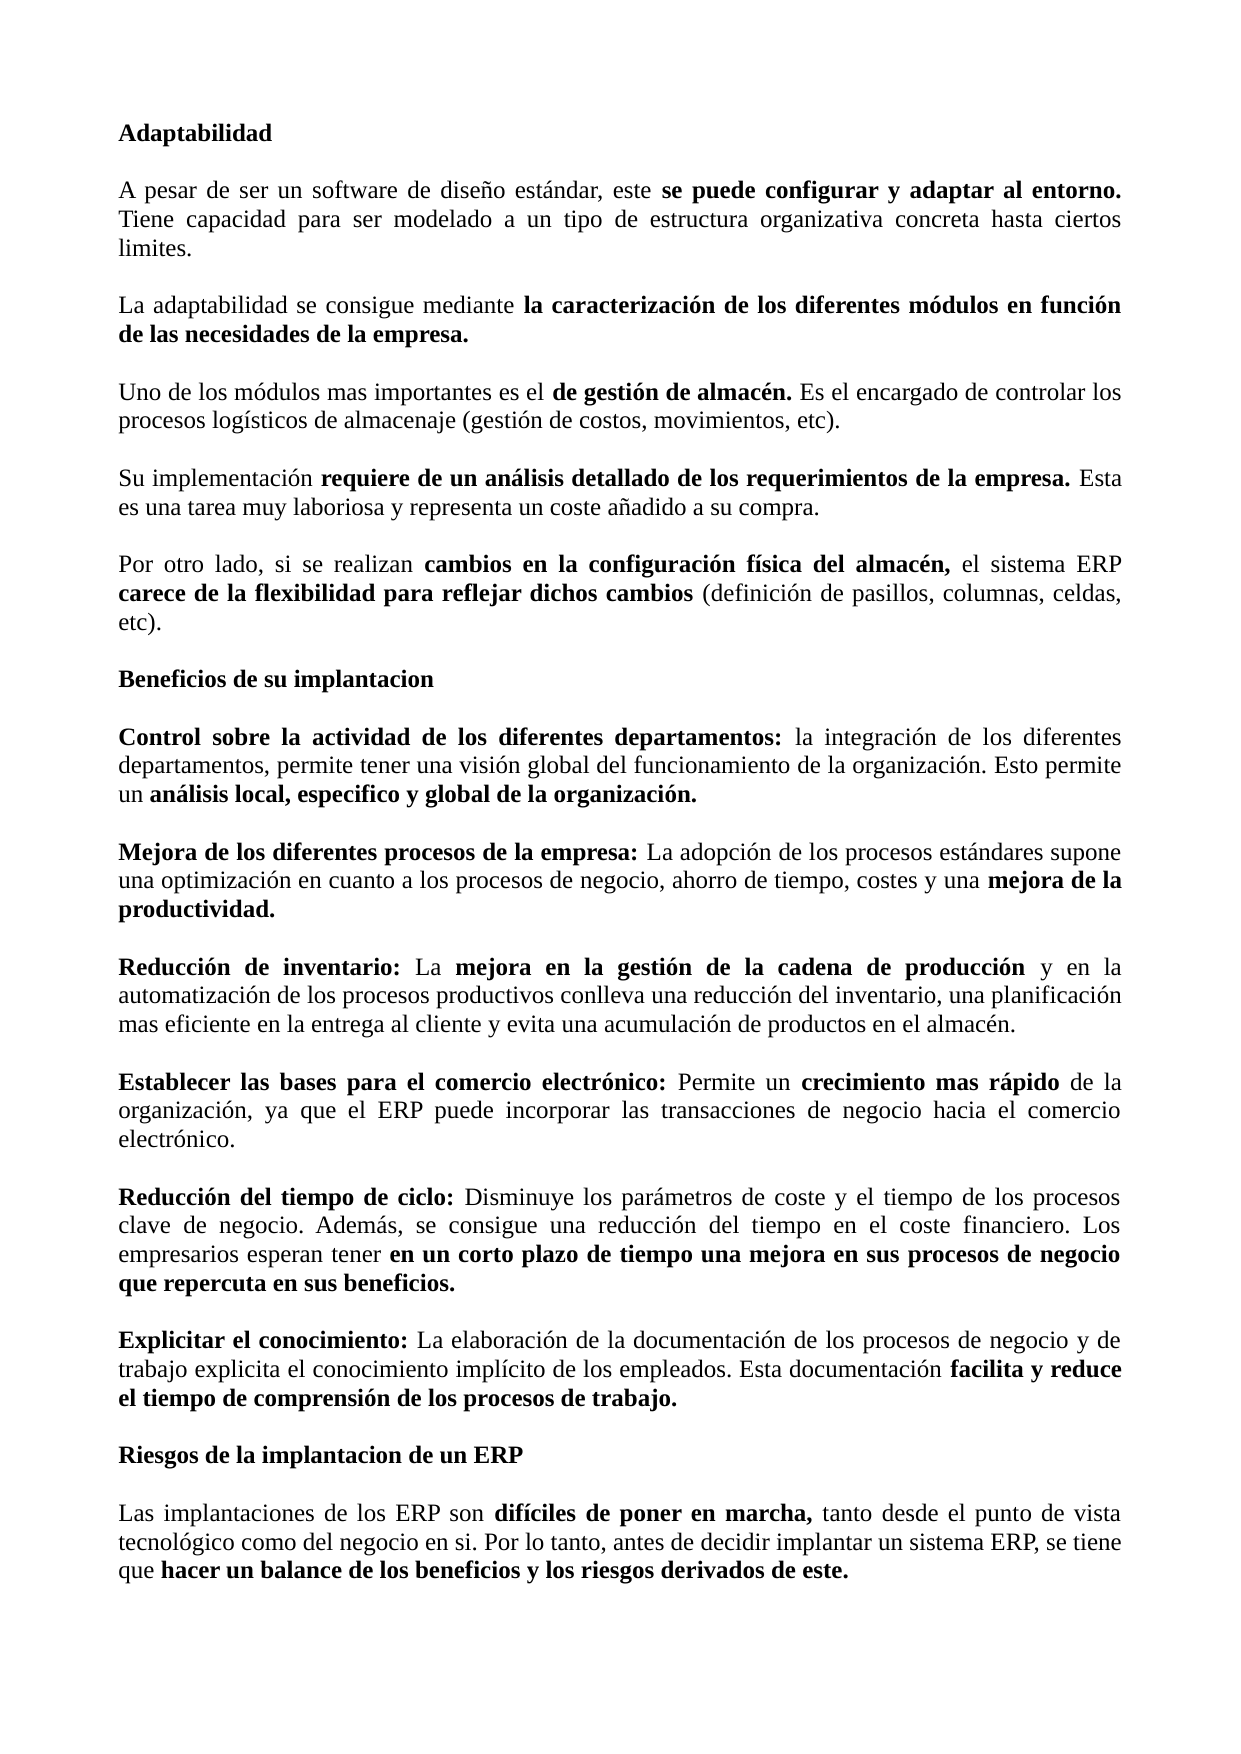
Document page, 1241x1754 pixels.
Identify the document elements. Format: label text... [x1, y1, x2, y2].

text Reducción del tiempo de ciclo: Disminuye los parámetros de coste y el tiempo de los procesos clave de negocio. Además, se consigue una reducción del tiempo en el coste financiero. Los empresarios esperan tener en un corto plazo de tiempo una mejora en sus procesos de negocio que repercuta en sus beneficios. [118, 1182, 1122, 1297]
text Las implantaciones de los ERP son difíciles de poner en marcha, tanto desde el punto de vista tecnológico como del negocio en si. Por lo tanto, antes de decidir implantar un sistema ERP, se tiene que hacer un balance de los beneficios y los riesgos derivados de este. [118, 1498, 1122, 1584]
text A pesar de ser un software de diseño estándar, este se puede configurar y adaptar al entorno. Tiene capacidad para ser modelado a un tipo de estructura organizativa concreta hasta ciertos limites. [118, 176, 1122, 262]
text Riesgos de la implantacion de un ERP [118, 1441, 1122, 1469]
text La adaptabilidad se consigue mediante la caracterización de los diferentes módulos en función de las necesidades de la empresa. [118, 291, 1122, 348]
text Adaptabilidad [118, 118, 1122, 147]
text Reducción de inventario: La mejora en la gestión de la cadena de producción y en la automatización de los procesos productivos conlleva una reducción del inventario, una planificación mas eficiente en la entrega al cliente y evita una acumulación de productos en el almacén. [118, 952, 1122, 1038]
text Beneficios de su implantacion [118, 664, 1122, 693]
text Establecer las bases para el comercio electrónico: Permite un crecimiento mas rápido de la organización, ya que el ERP puede incorporar las transacciones de negocio hacia el comercio electrónico. [118, 1067, 1122, 1153]
text Por otro lado, si se realizan cambios en la configuración física del almacén, el sistema ERP carece de la flexibilidad para reflejar dichos cambios (definición de pasillos, columnas, celdas, etc). [118, 549, 1122, 636]
text Mejora de los diferentes procesos de la empresa: La adopción de los procesos estándares supone una optimización en cuanto a los procesos de negocio, ahorro de tiempo, costes y una mejora de la productividad. [118, 837, 1122, 923]
text Su implementación requiere de un análisis detallado de los requerimientos de la empresa. Esta es una tarea muy laboriosa y representa un coste añadido a su compra. [118, 463, 1122, 521]
text Uno de los módulos mas importantes es el de gestión de almacén. Es el encargado de controlar los procesos logísticos de almacenaje (gestión de costos, movimientos, etc). [118, 377, 1122, 434]
text Explicitar el conocimiento: La elaboración de la documentación de los procesos de negocio y de trabajo explicita el conocimiento implícito de los empleados. Esta documentación facilita y reduce el tiempo de comprensión de los procesos de trabajo. [118, 1326, 1122, 1412]
text Control sobre la actividad de los diferentes departamentos: la integración de los diferentes departamentos, permite tener una visión global del funcionamiento de la organización. Esto permite un análisis local, especifico y global de la organización. [118, 722, 1122, 808]
